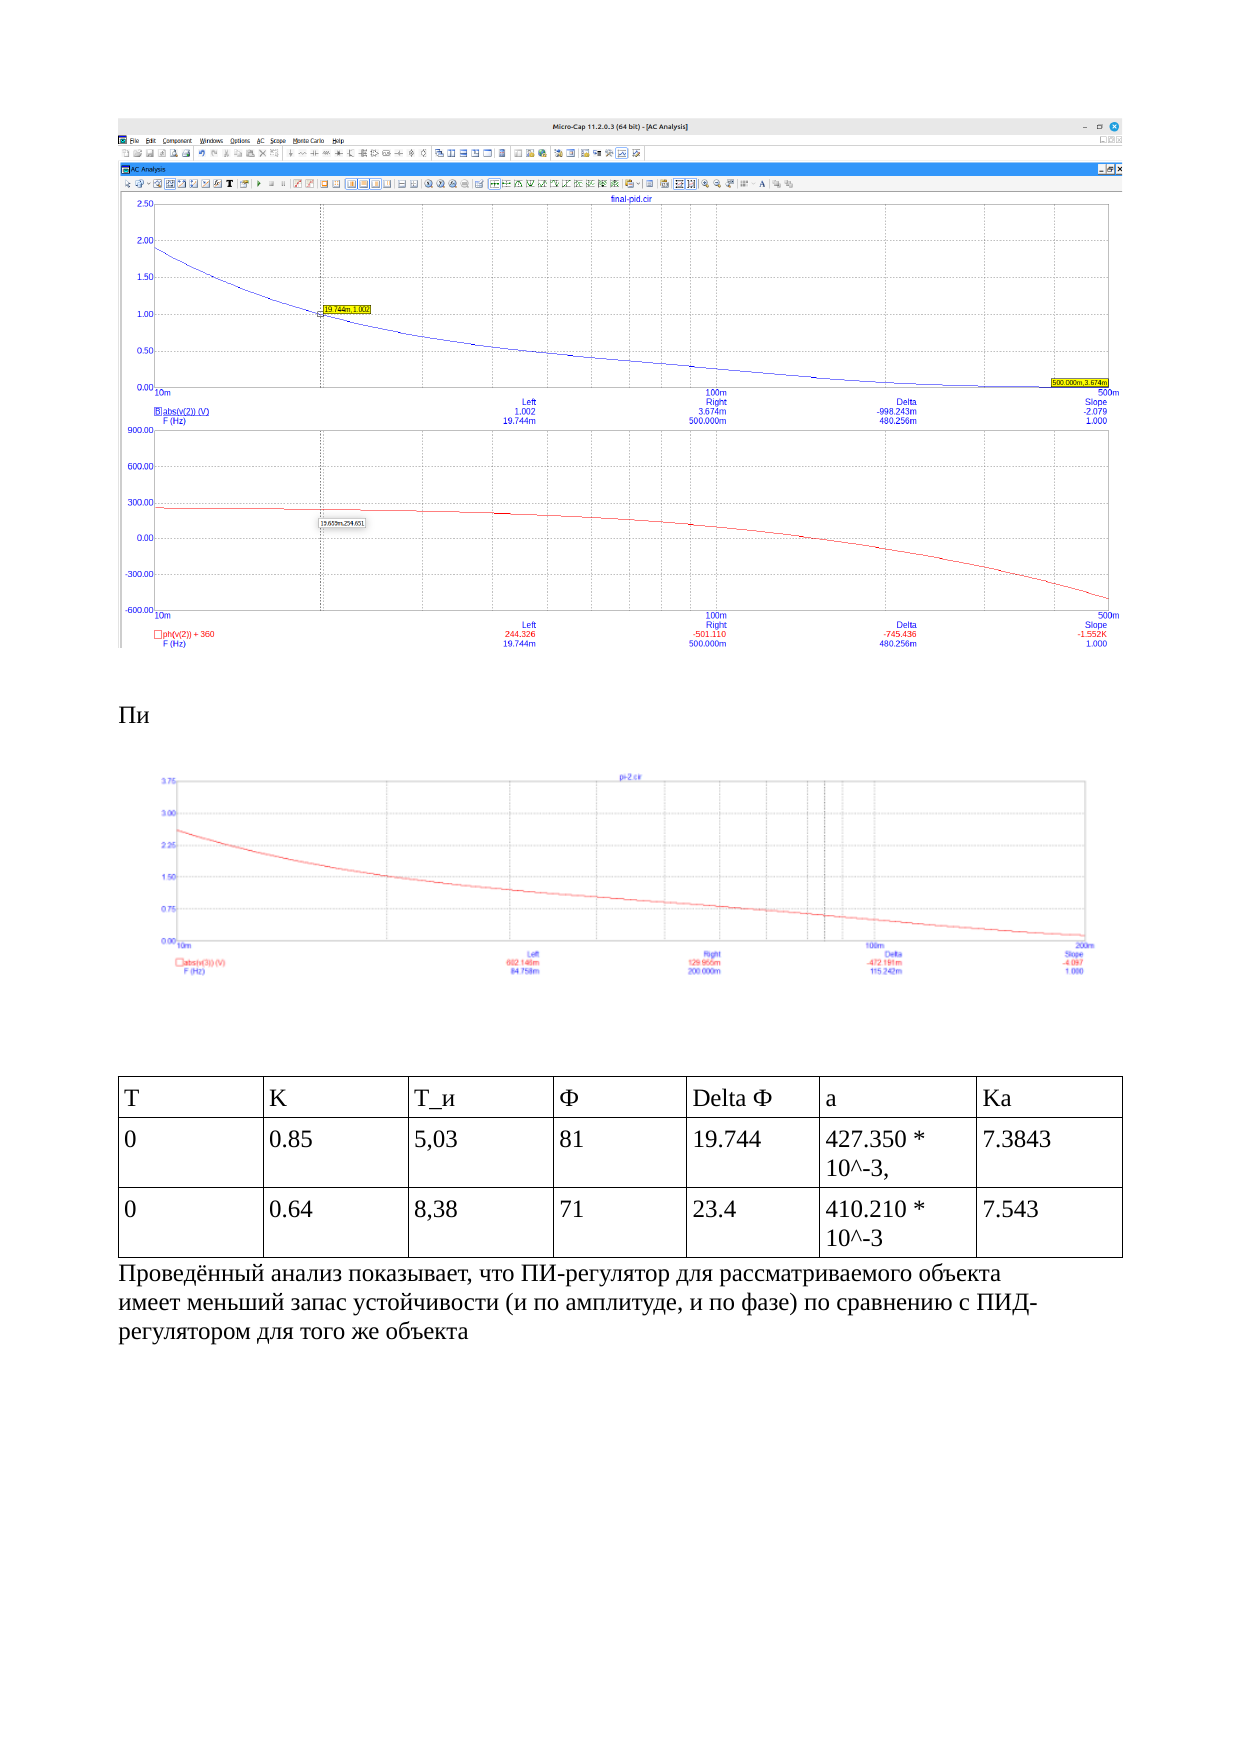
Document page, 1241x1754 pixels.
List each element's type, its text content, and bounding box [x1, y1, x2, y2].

table_cell 0 [119, 1118, 263, 1187]
table_cell 81 [554, 1118, 686, 1187]
picture [118, 118, 1123, 648]
text Проведённый анализ показывает, что ПИ-регулятор для рассматриваемого объекта [118, 1258, 1122, 1287]
picture [118, 747, 1123, 977]
table_cell 7.3843 [977, 1118, 1122, 1187]
table_cell 0.85 [264, 1118, 408, 1187]
table_header Delta Ф [687, 1077, 819, 1117]
table_header K [264, 1077, 408, 1117]
table_cell 71 [554, 1188, 686, 1257]
table_header Ka [977, 1077, 1122, 1117]
table_cell 19.744 [687, 1118, 819, 1187]
table_header a [820, 1077, 976, 1117]
table_cell 5,03 [409, 1118, 553, 1187]
table_header T_и [409, 1077, 553, 1117]
table_header T [119, 1077, 263, 1117]
text Пи [118, 700, 1122, 729]
text имеет меньший запас устойчивости (и по амплитуде, и по фазе) по сравнению с ПИД- [118, 1287, 1122, 1316]
table_header Ф [554, 1077, 686, 1117]
text регулятором для того же объекта [118, 1316, 1122, 1344]
table_cell 427.350 * 10^-3, [820, 1118, 976, 1187]
table_cell 0 [119, 1188, 263, 1257]
table_cell 7.543 [977, 1188, 1122, 1257]
table_cell 0.64 [264, 1188, 408, 1257]
table_cell 410.210 * 10^-3 [820, 1188, 976, 1257]
table_cell 23.4 [687, 1188, 819, 1257]
table_cell 8,38 [409, 1188, 553, 1257]
